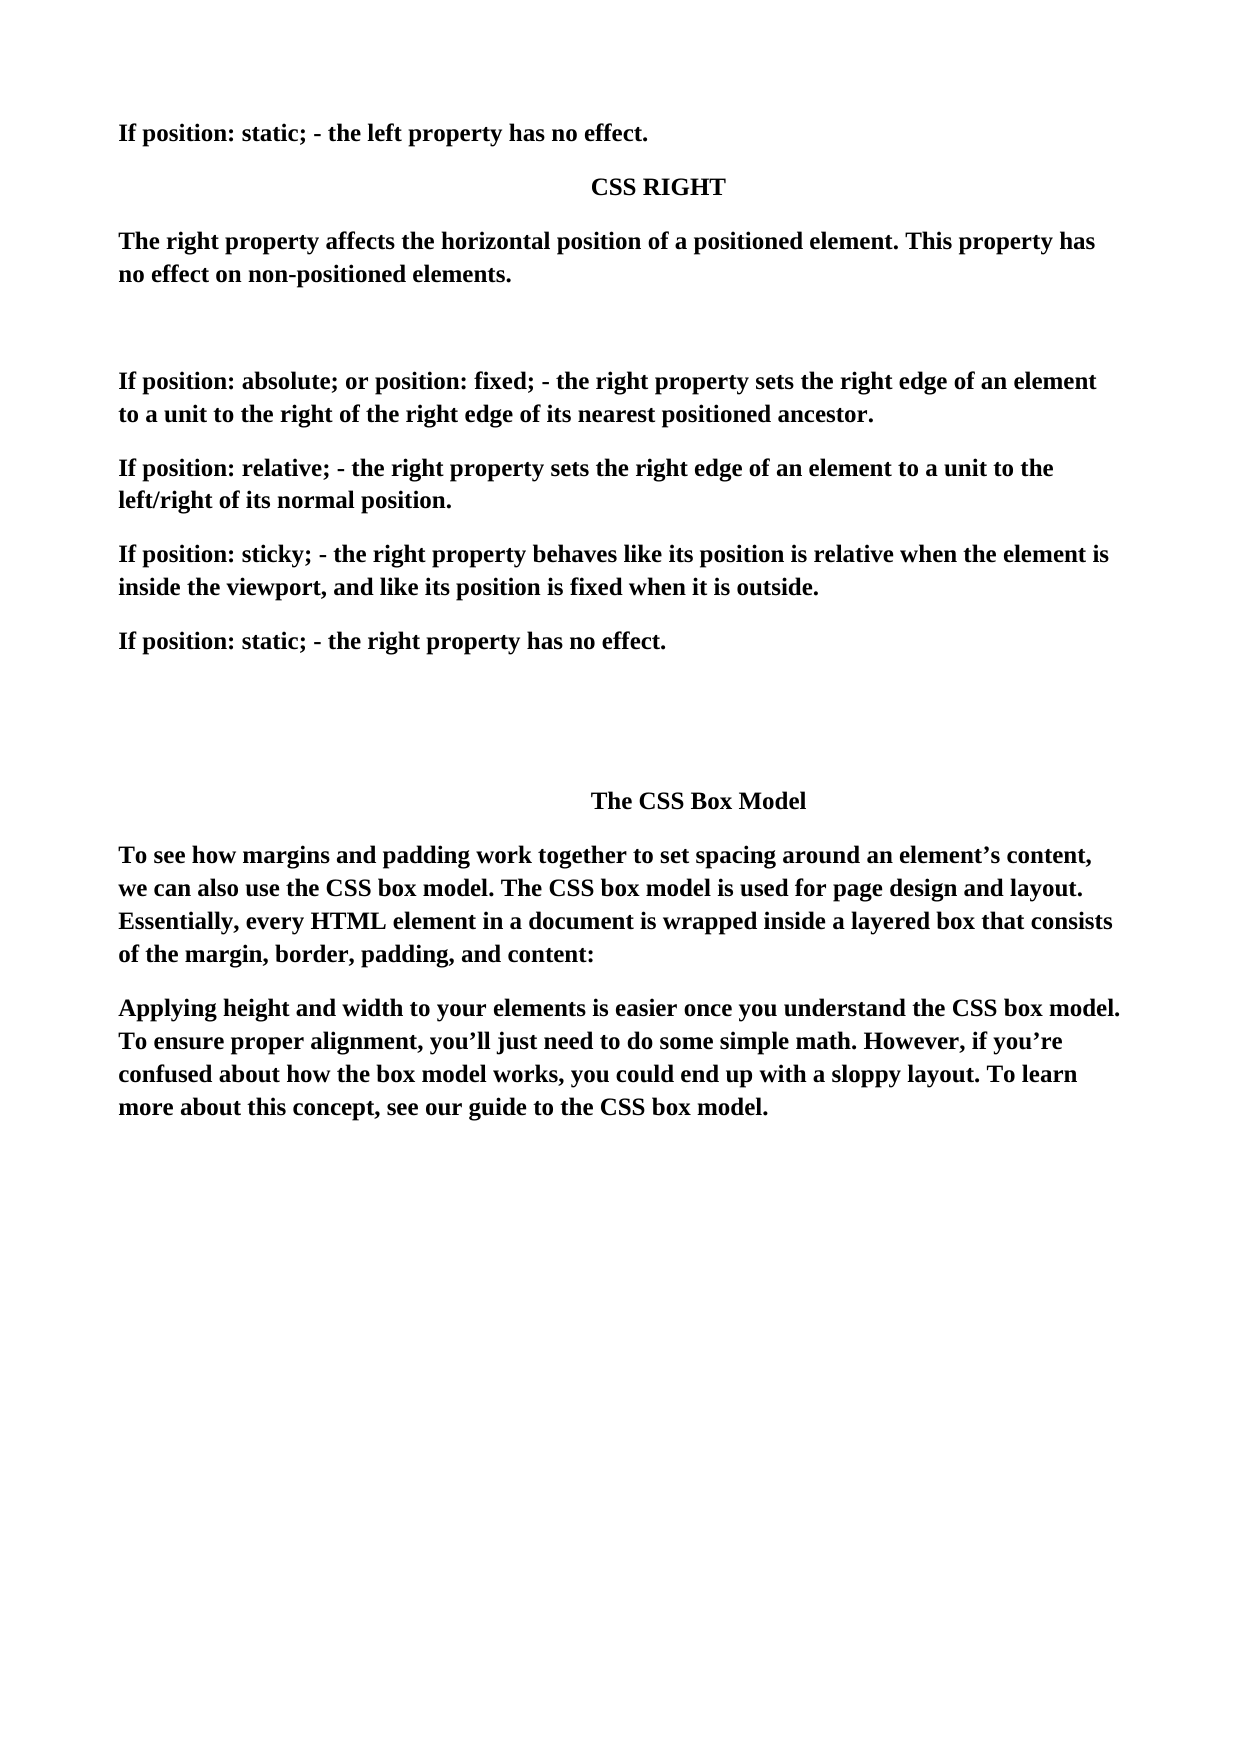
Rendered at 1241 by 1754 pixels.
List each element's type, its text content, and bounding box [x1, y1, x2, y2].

text The right property affects the horizontal position of a positioned element. This property has no effect on non-positioned elements. [118, 226, 1122, 288]
text If position: absolute; or position: fixed; - the right property sets the right edge of an element to a unit to the right of the right edge of its nearest positioned ancestor. [118, 366, 1122, 427]
text CSS RIGHT [118, 172, 1122, 201]
text If position: relative; - the right property sets the right edge of an element to a unit to the left/right of its normal position. [118, 453, 1122, 514]
text Applying height and width to your elements is easier once you understand the CSS box model. To ensure proper alignment, you’ll just need to do some simple math. However, if you’re confused about how the box model works, you could end up with a sloppy layout. To learn more about this concept, see our guide to the CSS box model. [118, 993, 1122, 1121]
text To see how margins and padding work together to set spacing around an element’s content, we can also use the CSS box model. The CSS box model is used for page design and layout. Essentially, every HTML element in a document is wrapped inside a layered box that consists of the margin, border, padding, and content: [118, 840, 1122, 968]
text The CSS Box Model [118, 786, 1122, 815]
text If position: sticky; - the right property behaves like its position is relative when the element is inside the viewport, and like its position is fixed when it is outside. [118, 539, 1122, 601]
text If position: static; - the right property has no effect. [118, 626, 1122, 655]
text If position: static; - the left property has no effect. [118, 118, 1122, 147]
